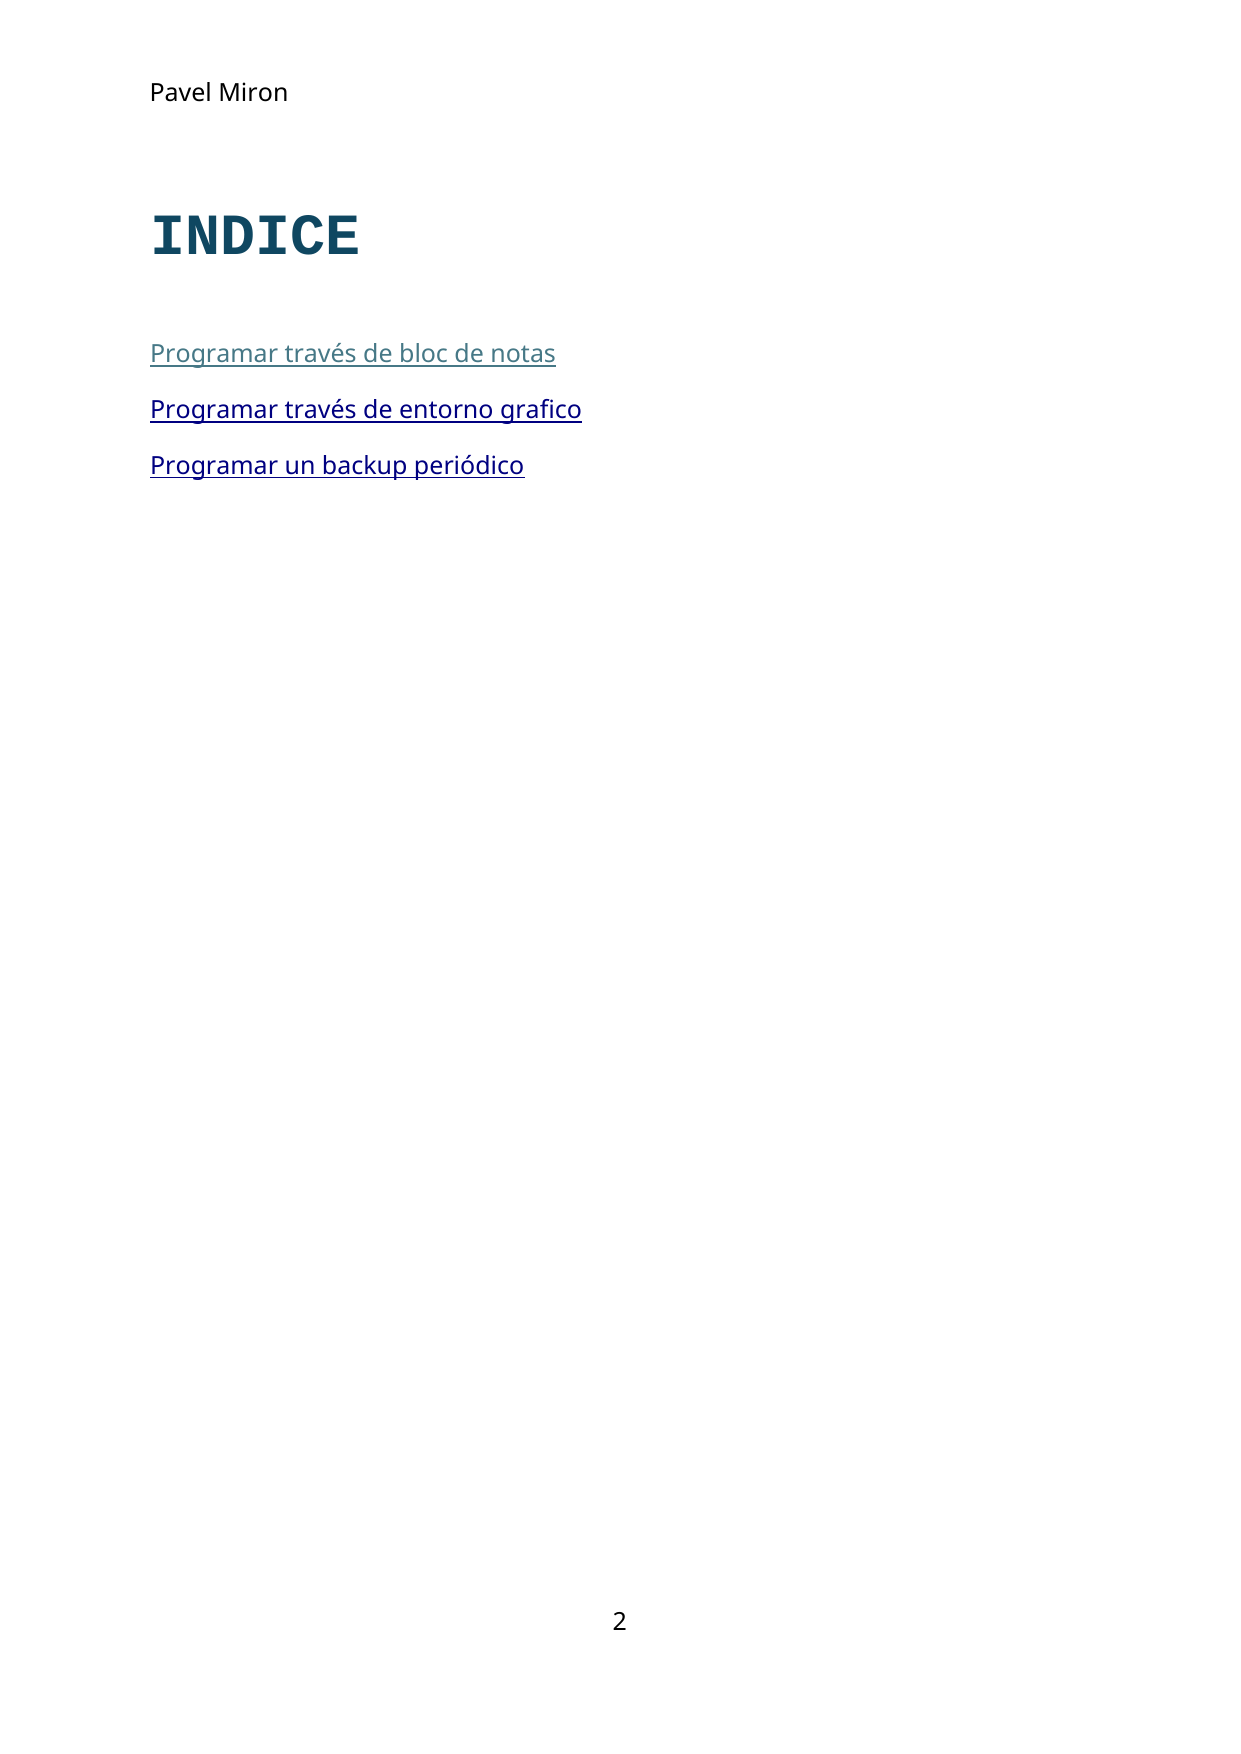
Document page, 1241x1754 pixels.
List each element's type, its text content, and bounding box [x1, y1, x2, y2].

text Programar un backup periódico [150, 448, 1090, 482]
text Programar través de bloc de notas [150, 336, 1090, 370]
text INDICE [150, 206, 1090, 272]
text Programar través de entorno grafico [150, 392, 1090, 426]
